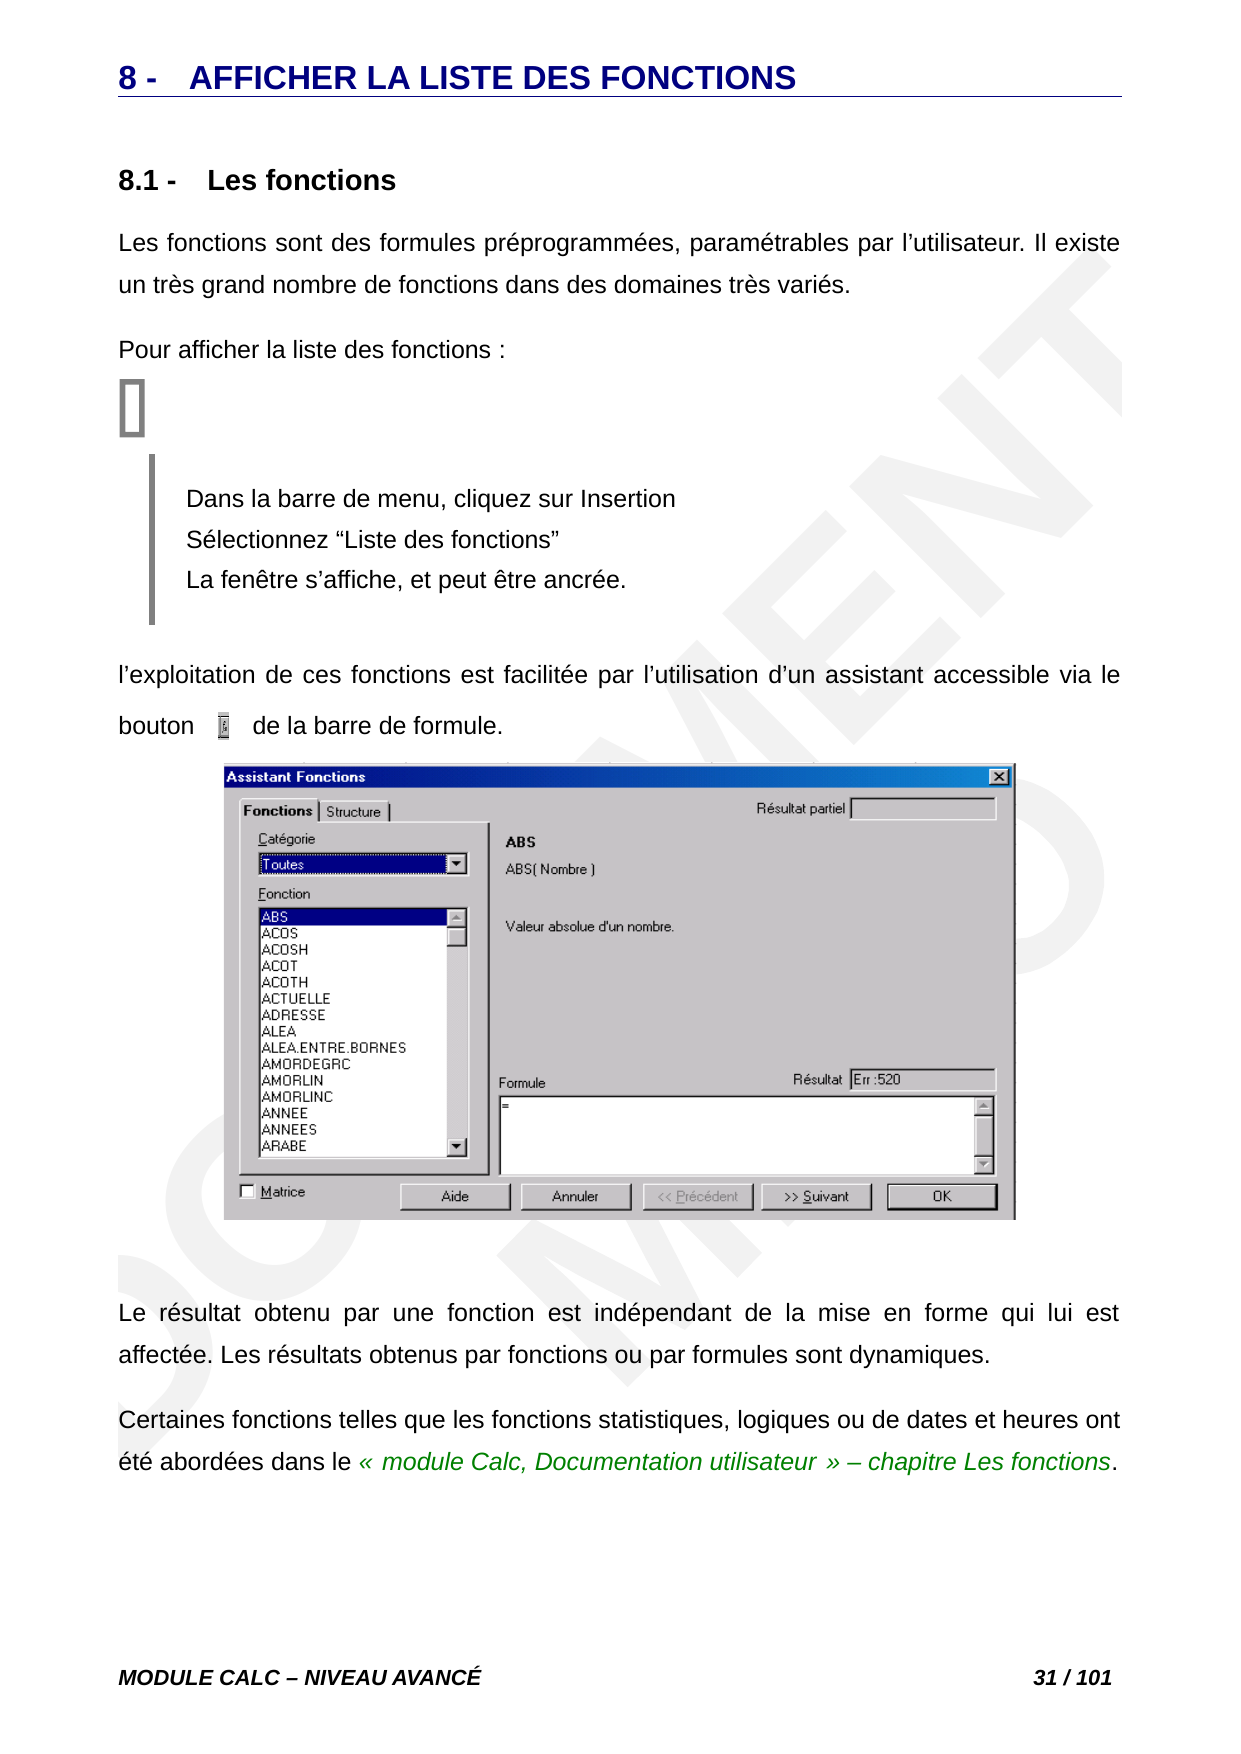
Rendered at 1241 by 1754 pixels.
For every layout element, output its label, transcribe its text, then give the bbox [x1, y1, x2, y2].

text Pour afficher la liste des fonctions : [118, 336, 1122, 364]
text Les fonctions sont des formules préprogrammées, paramétrables par l’utilisateur. Il existe un très grand nombre de fonctions dans des domaines très variés. [118, 229, 1122, 299]
text Le résultat obtenu par une fonction est indépendant de la mise en forme qui lui est affectée. Les résultats obtenus par fonctions ou par formules sont dynamiques. [118, 1299, 1122, 1368]
subtitle AFFICHER LA LISTE DES FONCTIONS [118, 59, 1122, 96]
text La fenêtre s’affiche, et peut être ancrée. [155, 535, 1122, 625]
text 8 [118, 378, 1122, 454]
picture [218, 712, 229, 740]
picture [223, 762, 1017, 1220]
text l’exploitation de ces fonctions est facilitée par l’utilisation d’un assistant accessible via le bouton de la barre de formule. [118, 661, 1122, 748]
text Dans la barre de menu, cliquez sur Insertion [155, 454, 1122, 494]
text Certaines fonctions telles que les fonctions statistiques, logiques ou de dates et heures ont été abordées dans le « module Calc, Documentation utilisateur » – chapitre Les fonctions. [118, 1406, 1122, 1476]
subtitle Les fonctions [118, 164, 1122, 197]
text Sélectionnez “Liste des fonctions” [155, 494, 1122, 535]
